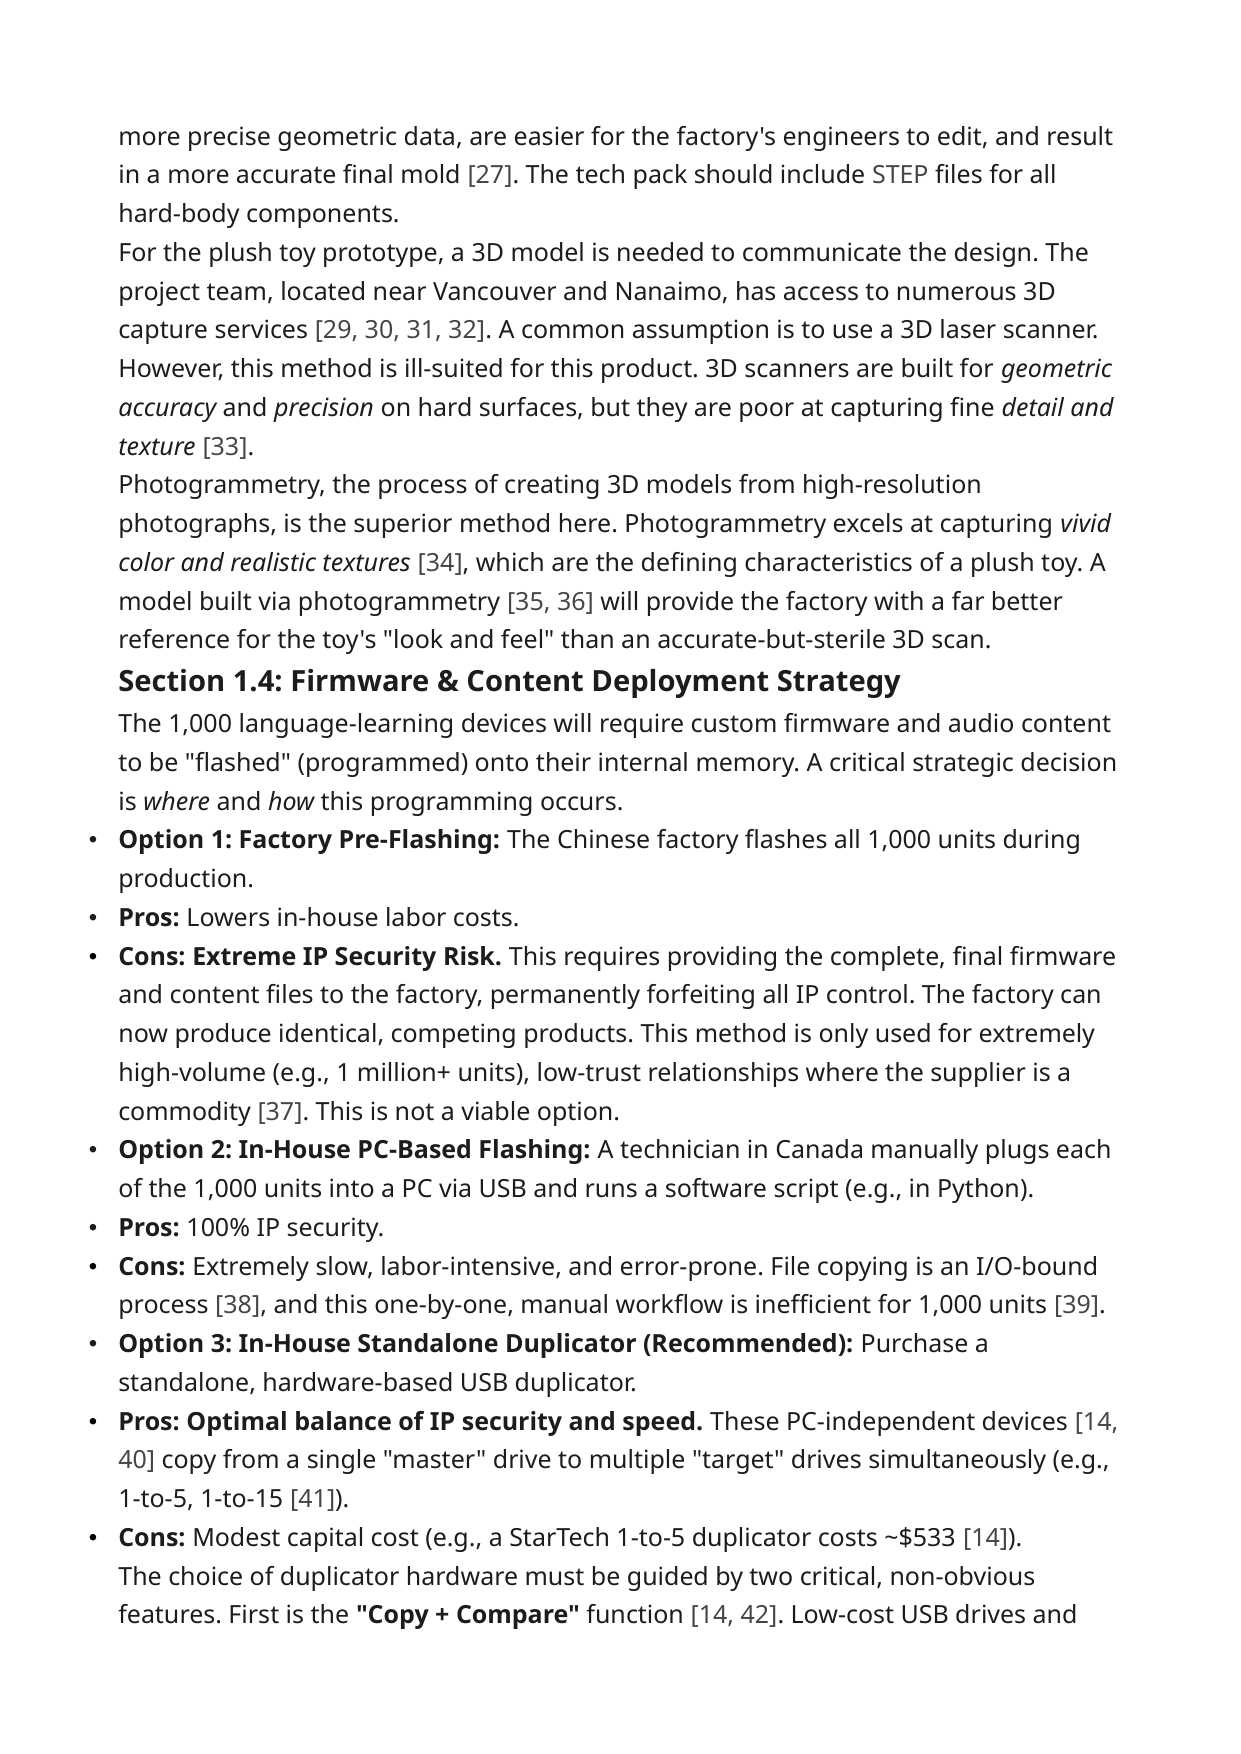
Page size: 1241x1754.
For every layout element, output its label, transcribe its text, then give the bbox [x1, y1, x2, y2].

list Cons: Extreme IP Security Risk. This requires providing the complete, final firmware and content files to the factory, permanently forfeiting all IP control. The factory can now produce identical, competing products. This method is only used for extremely high-volume (e.g., 1 million+ units), low-trust relationships where the supplier is a commodity [37]. This is not a viable option. [118, 938, 1122, 1127]
list Pros: 100% IP security. [118, 1209, 1122, 1244]
list Cons: Extremely slow, labor-intensive, and error-prone. File copying is an I/O-bound process [38], and this one-by-one, manual workflow is inefficient for 1,000 units [39]. [118, 1248, 1122, 1321]
list Cons: Modest capital cost (e.g., a StarTech 1-to-5 duplicator costs ~$533 [14]). [118, 1519, 1122, 1554]
list Option 3: In-House Standalone Duplicator (Recommended): Purchase a standalone, hardware-based USB duplicator. [118, 1326, 1122, 1399]
list Option 2: In-House PC-Based Flashing: A technician in Canada manually plugs each of the 1,000 units into a PC via USB and runs a software script (e.g., in Python). [118, 1132, 1122, 1205]
list Pros: Lowers in-house labor costs. [118, 899, 1122, 934]
list Option 1: Factory Pre-Flashing: The Chinese factory flashes all 1,000 units during production. [118, 822, 1122, 895]
text For the plush toy prototype, a 3D model is needed to communicate the design. The project team, located near Vancouver and Nanaimo, has access to numerous 3D capture services [29, 30, 31, 32]. A common assumption is to use a 3D laser scanner. However, this method is ill-suited for this product. 3D scanners are built for geometric accuracy and precision on hard surfaces, but they are poor at capturing fine detail and texture [33]. [118, 234, 1122, 462]
text more precise geometric data, are easier for the factory's engineers to edit, and result in a more accurate final mold [27]. The tech pack should include STEP files for all hard-body components. [118, 118, 1122, 230]
text The 1,000 language-learning devices will require custom firmware and audio content to be "flashed" (programmed) onto their internal memory. A critical strategic decision is where and how this programming occurs. [118, 706, 1122, 817]
text The choice of duplicator hardware must be guided by two critical, non-obvious features. First is the "Copy + Compare" function [14, 42]. Low-cost USB drives and [118, 1558, 1122, 1631]
list Pros: Optimal balance of IP security and speed. These PC-independent devices [14, 40] copy from a single "master" drive to multiple "target" drives simultaneously (e.g., 1-to-5, 1-to-15 [41]). [118, 1403, 1122, 1515]
subtitle Section 1.4: Firmware & Content Deployment Strategy [118, 661, 1122, 700]
text Photogrammetry, the process of creating 3D models from high-resolution photographs, is the superior method here. Photogrammetry excels at capturing vivid color and realistic textures [34], which are the defining characteristics of a plush toy. A model built via photogrammetry [35, 36] will provide the factory with a far better reference for the toy's "look and feel" than an accurate-but-sterile 3D scan. [118, 467, 1122, 656]
